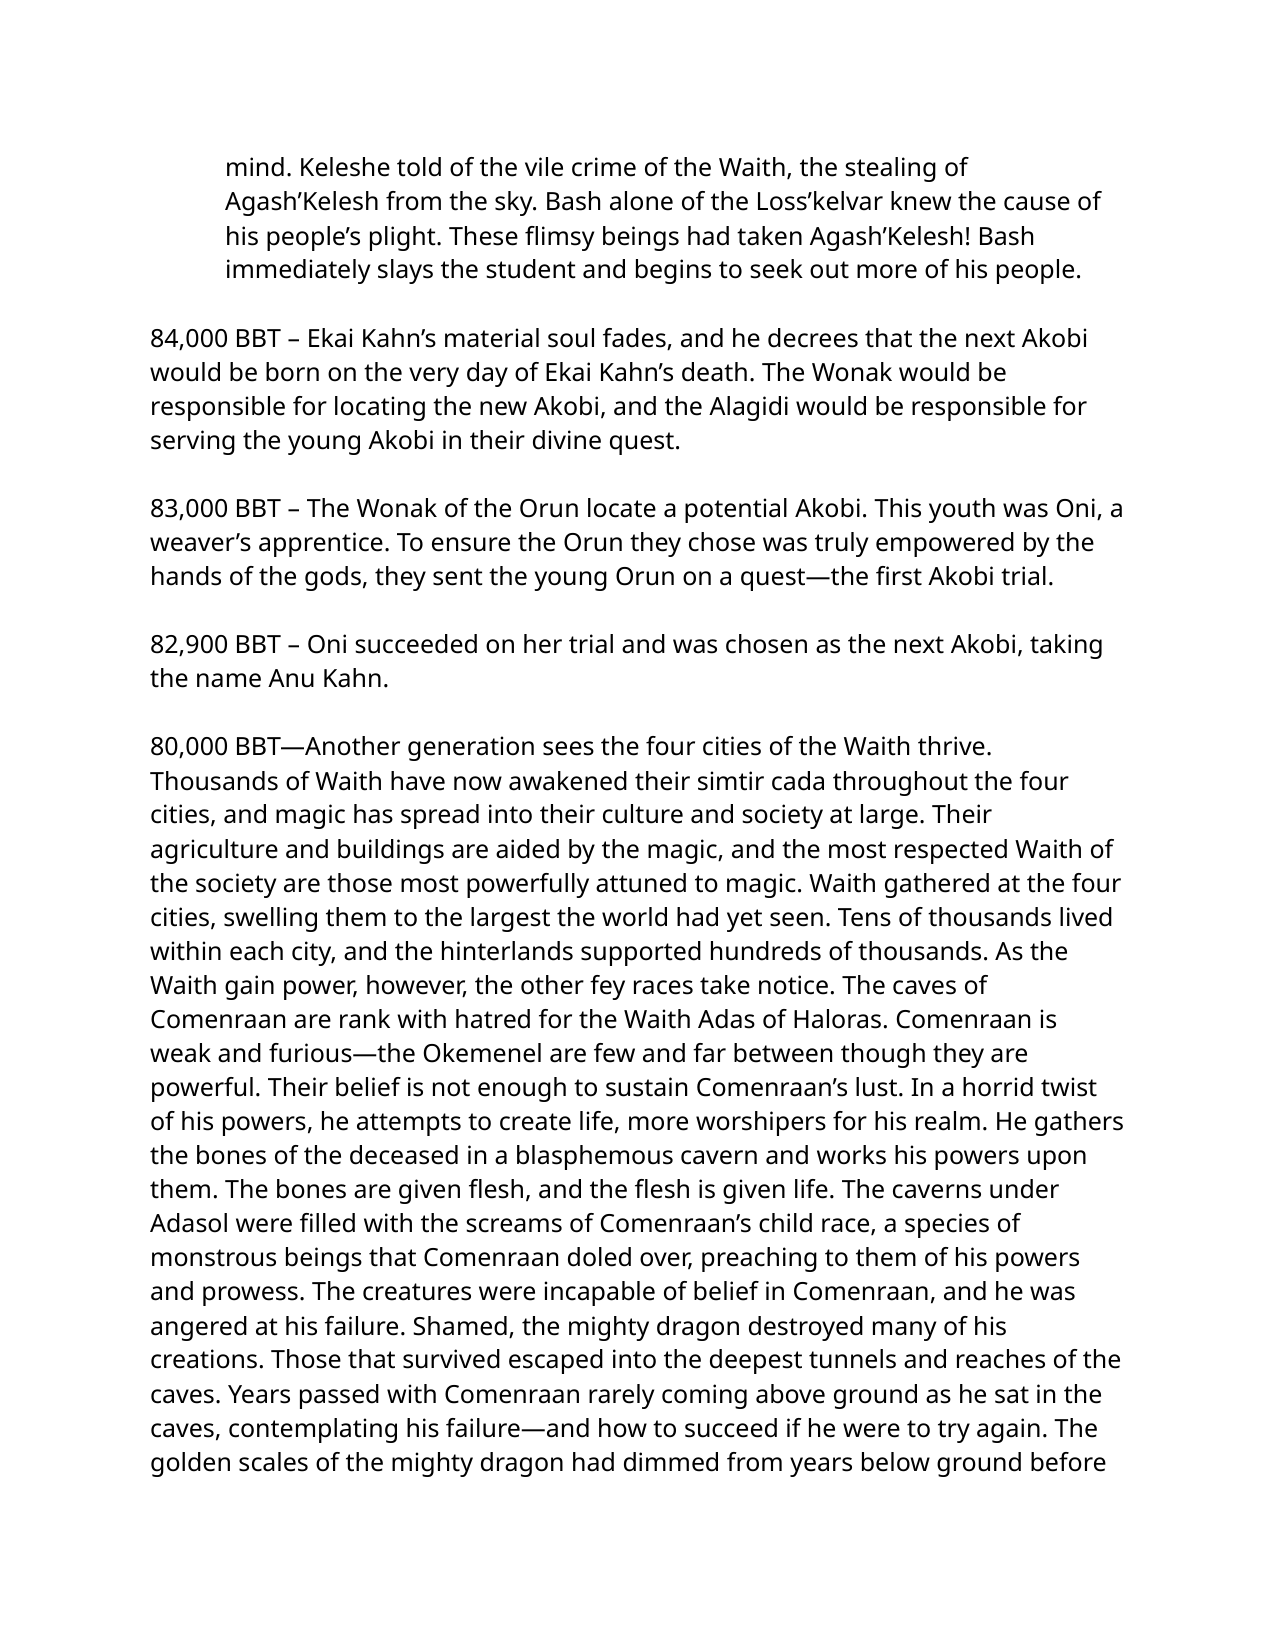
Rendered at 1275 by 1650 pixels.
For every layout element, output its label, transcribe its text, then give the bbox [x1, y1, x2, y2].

text 82,900 BBT – Oni succeeded on her trial and was chosen as the next Akobi, taking the name Anu Kahn. [150, 627, 1125, 695]
text 84,000 BBT – Ekai Kahn’s material soul fades, and he decrees that the next Akobi would be born on the very day of Ekai Kahn’s death. The Wonak would be responsible for locating the new Akobi, and the Alagidi would be responsible for serving the young Akobi in their divine quest. [150, 320, 1125, 457]
text 80,000 BBT—Another generation sees the four cities of the Waith thrive. Thousands of Waith have now awakened their simtir cada throughout the four cities, and magic has spread into their culture and society at large. Their agriculture and buildings are aided by the magic, and the most respected Waith of the society are those most powerfully attuned to magic. Waith gathered at the four cities, swelling them to the largest the world had yet seen. Tens of thousands lived within each city, and the hinterlands supported hundreds of thousands. As the Waith gain power, however, the other fey races take notice. The caves of Comenraan are rank with hatred for the Waith Adas of Haloras. Comenraan is weak and furious—the Okemenel are few and far between though they are powerful. Their belief is not enough to sustain Comenraan’s lust. In a horrid twist of his powers, he attempts to create life, more worshipers for his realm. He gathers the bones of the deceased in a blasphemous cavern and works his powers upon them. The bones are given flesh, and the flesh is given life. The caverns under Adasol were filled with the screams of Comenraan’s child race, a species of monstrous beings that Comenraan doled over, preaching to them of his powers and prowess. The creatures were incapable of belief in Comenraan, and he was angered at his failure. Shamed, the mighty dragon destroyed many of his creations. Those that survived escaped into the deepest tunnels and reaches of the caves. Years passed with Comenraan rarely coming above ground as he sat in the caves, contemplating his failure—and how to succeed if he were to try again. The golden scales of the mighty dragon had dimmed from years below ground before [150, 729, 1125, 1478]
text mind. Keleshe told of the vile crime of the Waith, the stealing of Agash’Kelesh from the sky. Bash alone of the Loss’kelvar knew the cause of his people’s plight. These flimsy beings had taken Agash’Kelesh! Bash immediately slays the student and begins to seek out more of his people. [225, 150, 1125, 286]
text 83,000 BBT – The Wonak of the Orun locate a potential Akobi. This youth was Oni, a weaver’s apprentice. To ensure the Orun they chose was truly empowered by the hands of the gods, they sent the young Orun on a quest—the first Akobi trial. [150, 491, 1125, 593]
